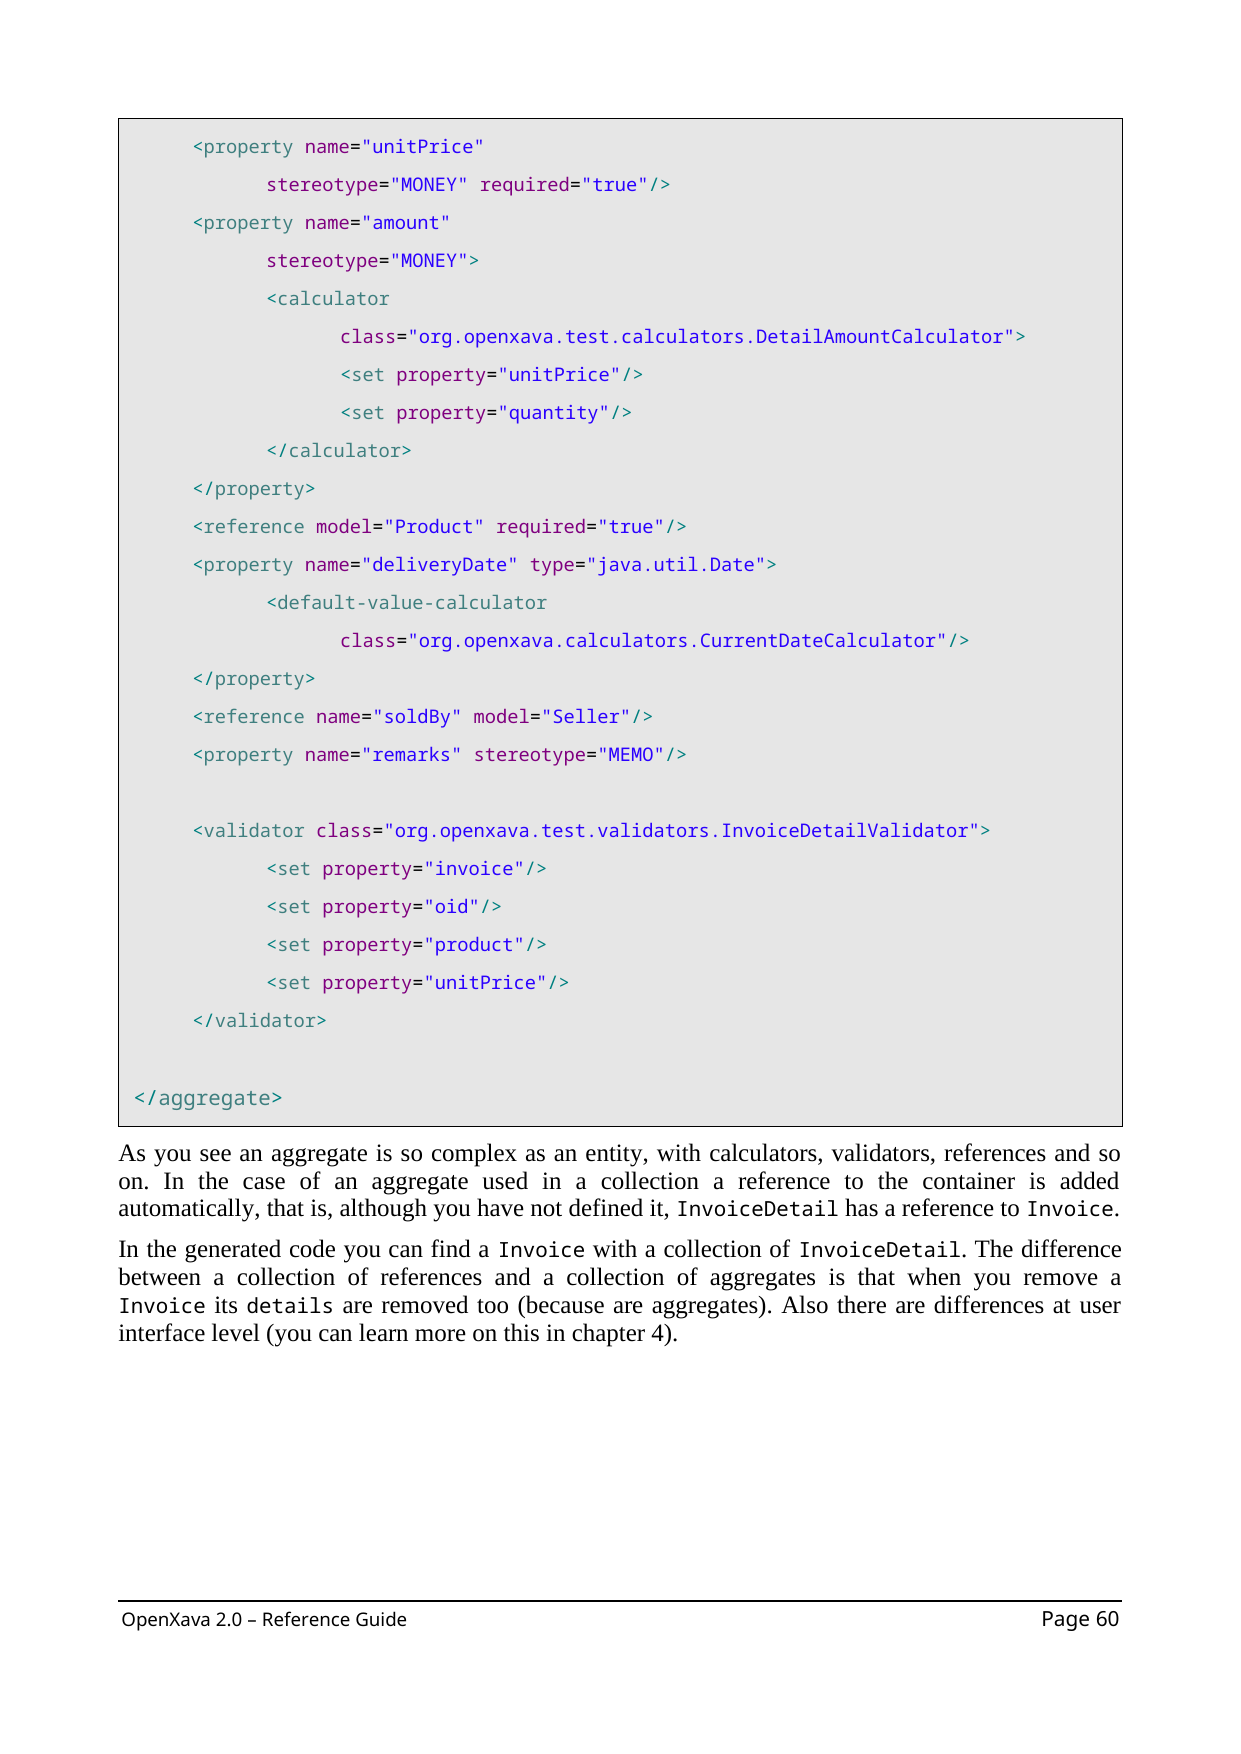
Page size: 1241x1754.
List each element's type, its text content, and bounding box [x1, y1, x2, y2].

text stereotype="MONEY" required="true"/> [119, 156, 1122, 194]
text <set property="product"/> [119, 917, 1122, 954]
text class="org.openxava.test.calculators.DetailAmountCalculator"> [119, 308, 1122, 346]
text </calculator> [119, 422, 1122, 460]
text <set property="oid"/> [119, 878, 1122, 917]
text <calculator [119, 270, 1122, 308]
text </aggregate> [119, 1069, 1122, 1126]
text <property name="remarks" stereotype="MEMO"/> [119, 726, 1122, 764]
text <reference name="soldBy" model="Seller"/> [119, 688, 1122, 726]
text <property name="unitPrice" [119, 119, 1122, 156]
text </property> [119, 650, 1122, 688]
text <set property="quantity"/> [119, 384, 1122, 422]
text </property> [119, 460, 1122, 498]
text class="org.openxava.calculators.CurrentDateCalculator"/> [119, 612, 1122, 650]
text <set property="unitPrice"/> [119, 346, 1122, 384]
text <reference model="Product" required="true"/> [119, 498, 1122, 536]
text </validator> [119, 993, 1122, 1031]
text <property name="deliveryDate" type="java.util.Date"> [119, 536, 1122, 574]
text <property name="amount" [119, 194, 1122, 232]
text In the generated code you can find a Invoice with a collection of InvoiceDetail. The difference between a collection of references and a collection of aggregates is that when you remove a Invoice its details are removed too (because are aggregates). Also there are differences at user interface level (you can learn more on this in chapter 4). [118, 1235, 1122, 1347]
text <set property="invoice"/> [119, 841, 1122, 878]
text <set property="unitPrice"/> [119, 954, 1122, 993]
text <default-value-calculator [119, 574, 1122, 612]
text <validator class="org.openxava.test.validators.InvoiceDetailValidator"> [119, 802, 1122, 841]
text stereotype="MONEY"> [119, 232, 1122, 270]
text As you see an aggregate is so complex as an entity, with calculators, validators, references and so on. In the case of an aggregate used in a collection a reference to the container is added automatically, that is, although you have not defined it, InvoiceDetail has a reference to Invoice. [118, 1139, 1122, 1223]
